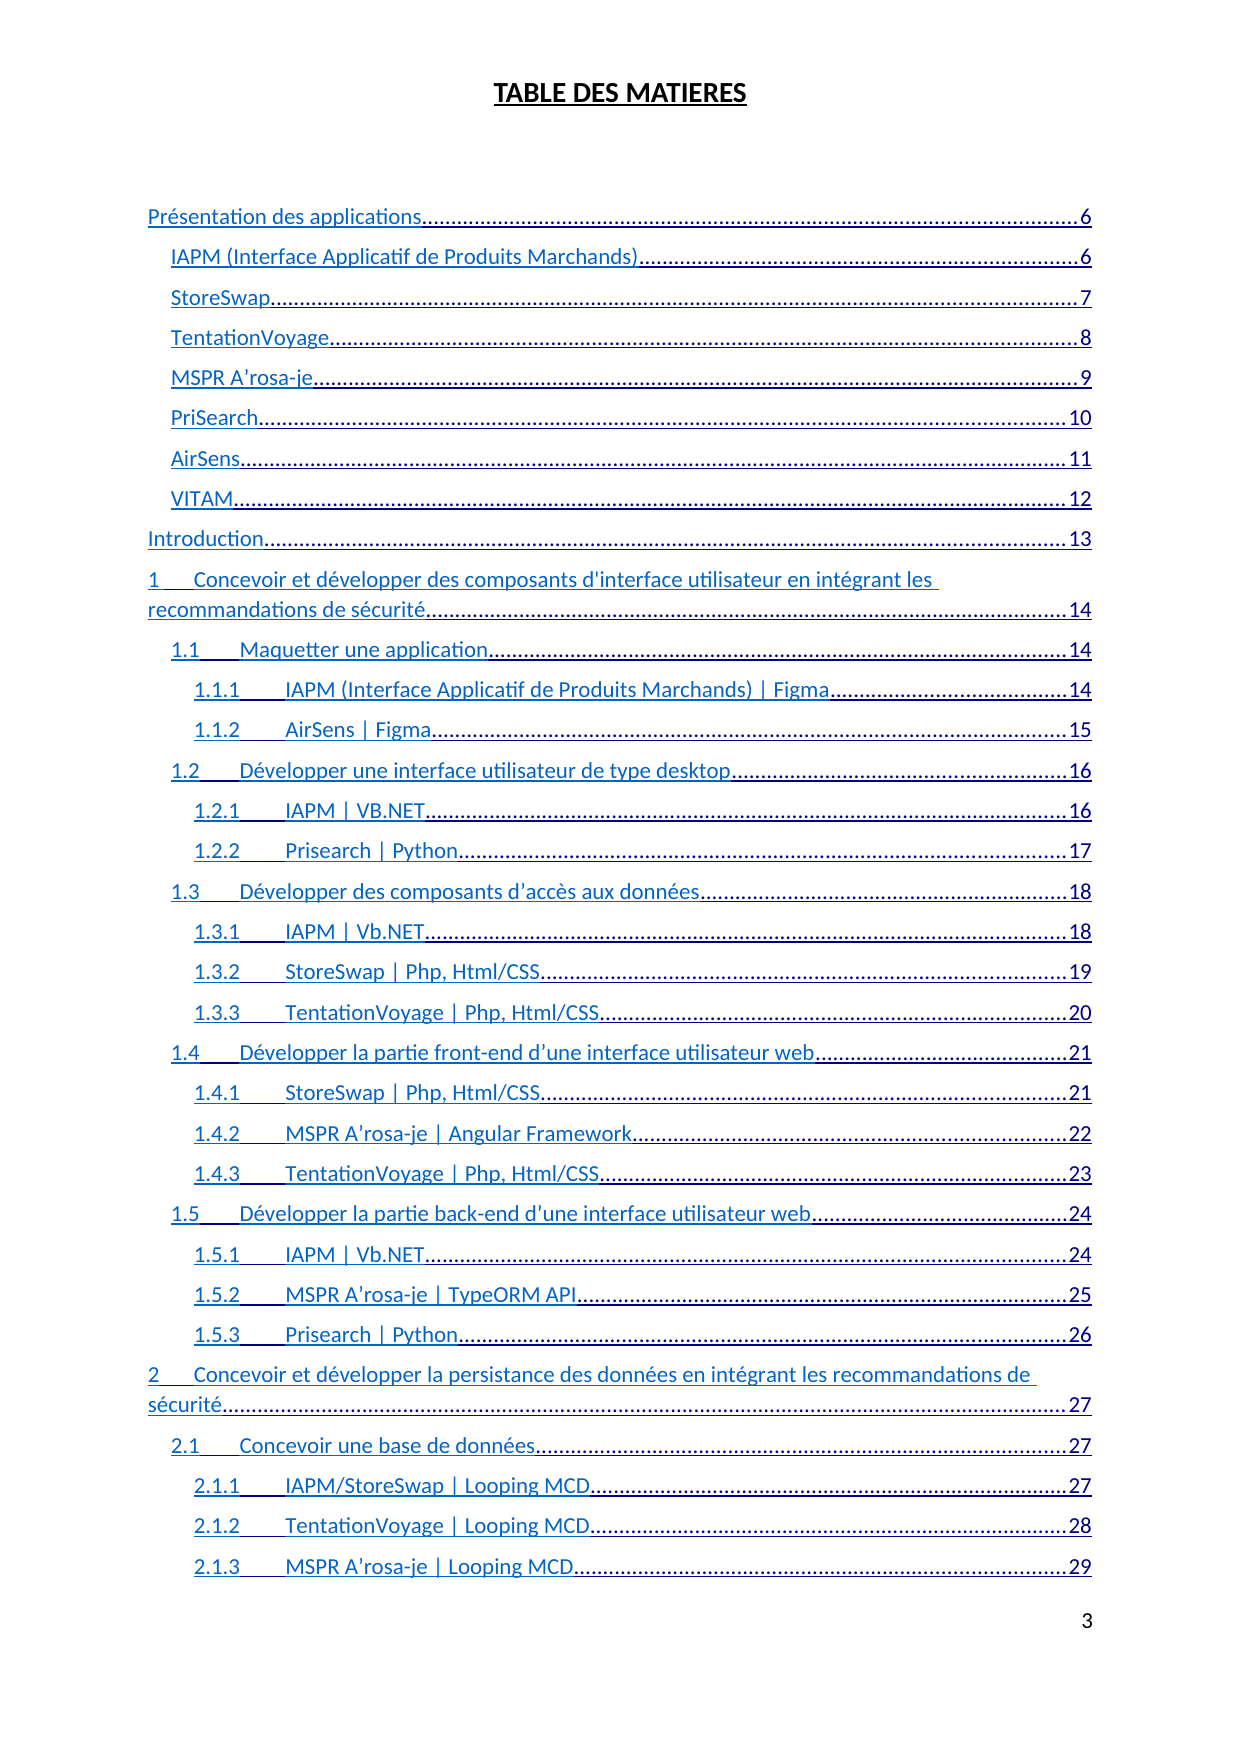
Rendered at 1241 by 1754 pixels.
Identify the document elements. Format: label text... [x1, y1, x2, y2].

text 1.1 Maquetter une application 14 [171, 635, 1093, 663]
text 1.4.2 MSPR A’rosa-je | Angular Framework 22 [193, 1119, 1093, 1147]
text IAPM (Interface Applicatif de Produits Marchands) 6 [171, 242, 1093, 270]
text PriSearch 10 [171, 403, 1093, 432]
text 1.5 Développer la partie back-end d’une interface utilisateur web 24 [171, 1199, 1093, 1227]
text 1.3 Développer des composants d’accès aux données 18 [171, 877, 1093, 905]
text TABLE DES MATIERES [148, 74, 1093, 109]
text Présentation des applications 6 [148, 202, 1093, 230]
text 1.3.1 IAPM | Vb.NET 18 [193, 917, 1093, 945]
text 1.5.2 MSPR A’rosa-je | TypeORM API 25 [193, 1280, 1093, 1308]
text AirSens 11 [171, 444, 1093, 472]
text 1.2.2 Prisearch | Python 17 [193, 837, 1093, 864]
text 1.2 Développer une interface utilisateur de type desktop 16 [171, 756, 1093, 784]
text MSPR A’rosa-je 9 [171, 363, 1093, 391]
text 2.1.3 MSPR A’rosa-je | Looping MCD 29 [193, 1552, 1093, 1580]
text TentationVoyage 8 [171, 323, 1093, 351]
text VITAM 12 [171, 484, 1093, 512]
text 1.2.1 IAPM | VB.NET 16 [193, 796, 1093, 824]
text 2.1 Concevoir une base de données 27 [171, 1431, 1093, 1459]
text StoreSwap 7 [171, 283, 1093, 311]
text 1.5.3 Prisearch | Python 26 [193, 1320, 1093, 1348]
text 1.4.3 TentationVoyage | Php, Html/CSS 23 [193, 1159, 1093, 1187]
text 1.5.1 IAPM | Vb.NET 24 [193, 1240, 1093, 1268]
text 1.1.2 AirSens | Figma 15 [193, 716, 1093, 744]
text 1.4 Développer la partie front-end d’une interface utilisateur web 21 [171, 1038, 1093, 1066]
text 1.1.1 IAPM (Interface Applicatif de Produits Marchands) | Figma 14 [193, 675, 1093, 703]
text 1.4.1 StoreSwap | Php, Html/CSS 21 [193, 1078, 1093, 1106]
text 1.3.2 StoreSwap | Php, Html/CSS 19 [193, 957, 1093, 986]
text 2.1.2 TentationVoyage | Looping MCD 28 [193, 1511, 1093, 1539]
text Introduction 13 [148, 524, 1093, 552]
text 1 Concevoir et développer des composants d'interface utilisateur en intégrant les recommandations de sécurité 14 [148, 565, 1093, 623]
text 2.1.1 IAPM/StoreSwap | Looping MCD 27 [193, 1471, 1093, 1499]
text 2 Concevoir et développer la persistance des données en intégrant les recommandations de sécurité 27 [148, 1361, 1093, 1418]
text 1.3.3 TentationVoyage | Php, Html/CSS 20 [193, 998, 1093, 1026]
